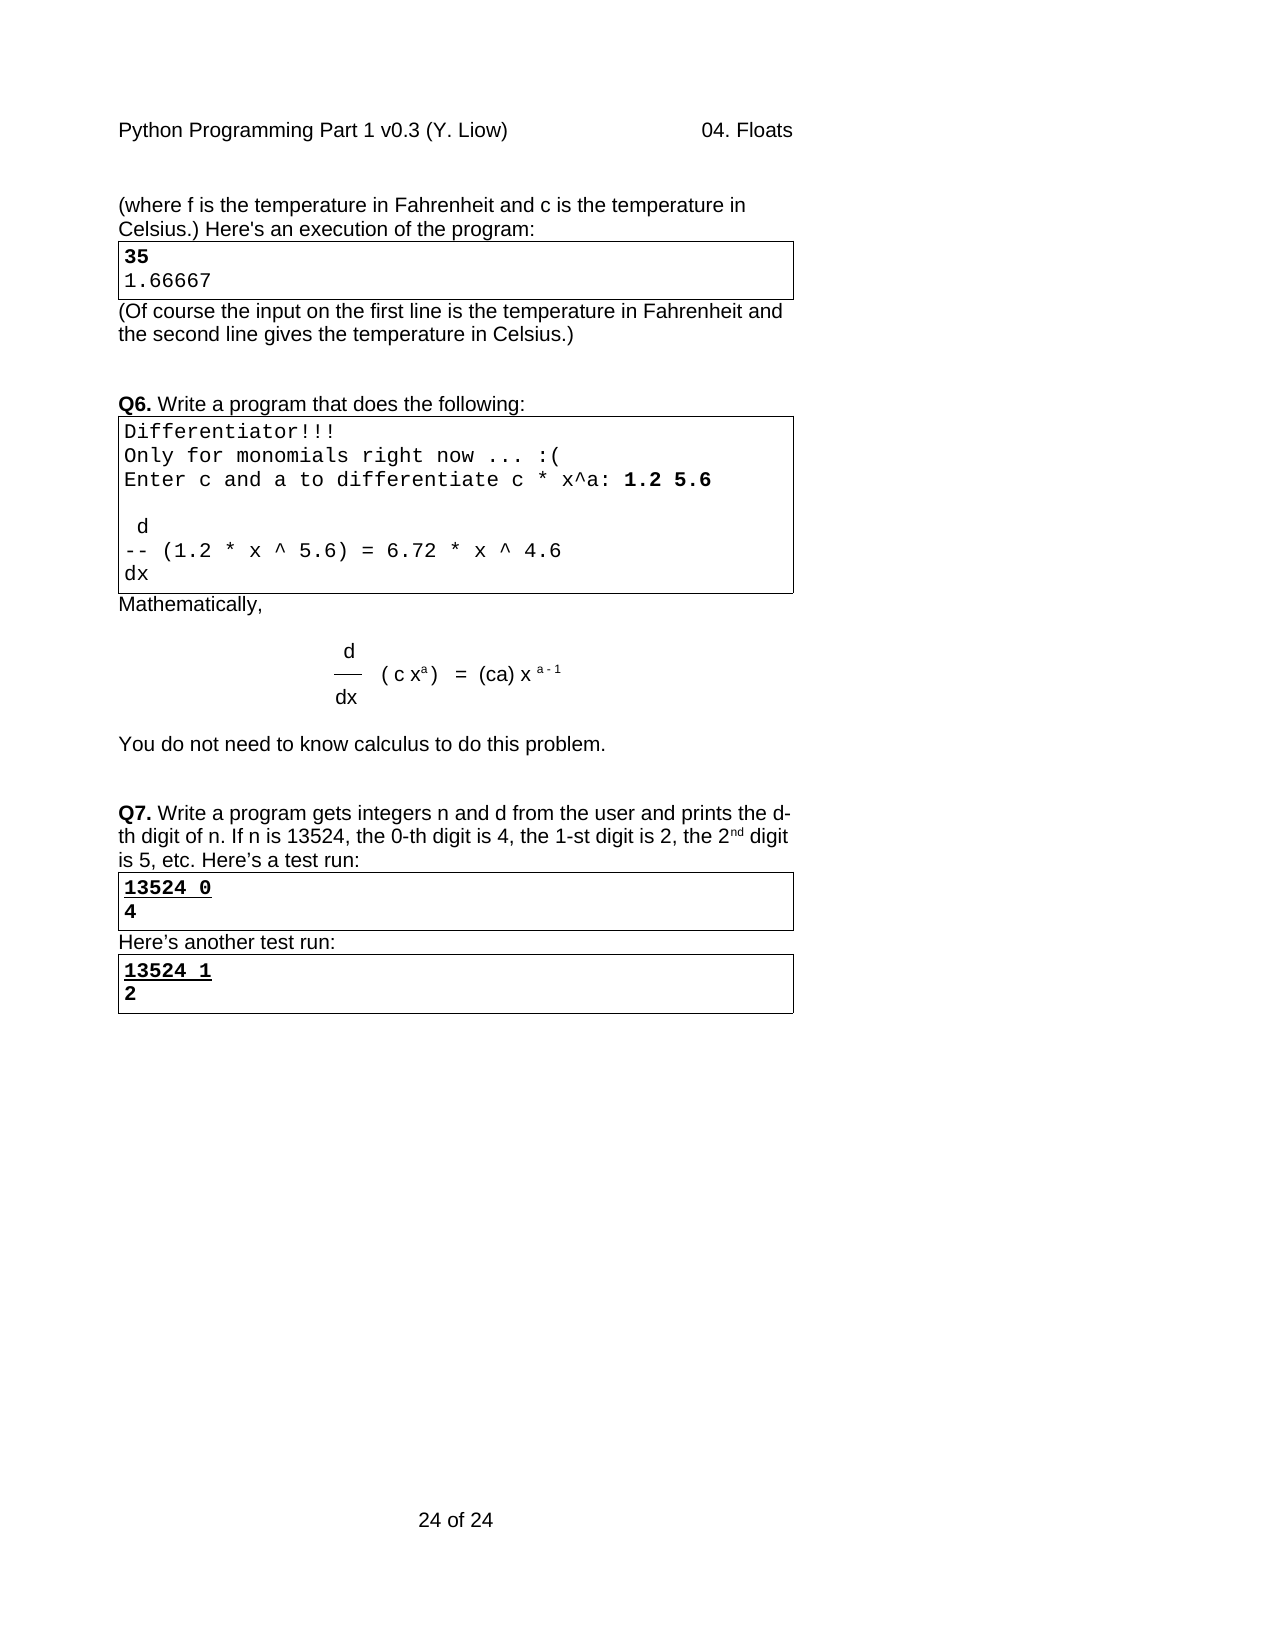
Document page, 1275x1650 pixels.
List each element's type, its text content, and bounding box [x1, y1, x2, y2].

text You do not need to know calculus to do this problem. [118, 732, 793, 755]
text Q7. Write a program gets integers n and d from the user and prints the d-th digit of n. If n is 13524, the 0-th digit is 4, the 1-st digit is 2, the 2nd digit is 5, etc. Here’s a test run: [118, 802, 793, 872]
table_header [378, 639, 564, 662]
table_header 13524 0 4 [119, 873, 793, 930]
table_cell dx [314, 686, 378, 709]
table_header d [314, 639, 378, 662]
table_cell [378, 686, 564, 709]
table_header 13524 1 2 [119, 955, 793, 1013]
table_header Differentiator!!! Only for monomials right now ... :( Enter c and a to differentiate c * x^a: 1.2 5.6 d -- (1.2 * x ^ 5.6) = 6.72 * x ^ 4.6 dx [119, 417, 793, 593]
table_header 35 1.66667 [119, 242, 793, 299]
text Mathematically, [118, 594, 793, 616]
table_cell [314, 663, 378, 686]
text Q6. Write a program that does the following: [118, 392, 793, 416]
text (where f is the temperature in Fahrenheit and c is the temperature in Celsius.) Here's an execution of the program: [118, 194, 793, 241]
table_cell ( c xa ) = (ca) x a - 1 [378, 663, 564, 686]
text Here’s another test run: [118, 931, 793, 954]
text (Of course the input on the first line is the temperature in Fahrenheit and the second line gives the temperature in Celsius.) [118, 300, 793, 346]
